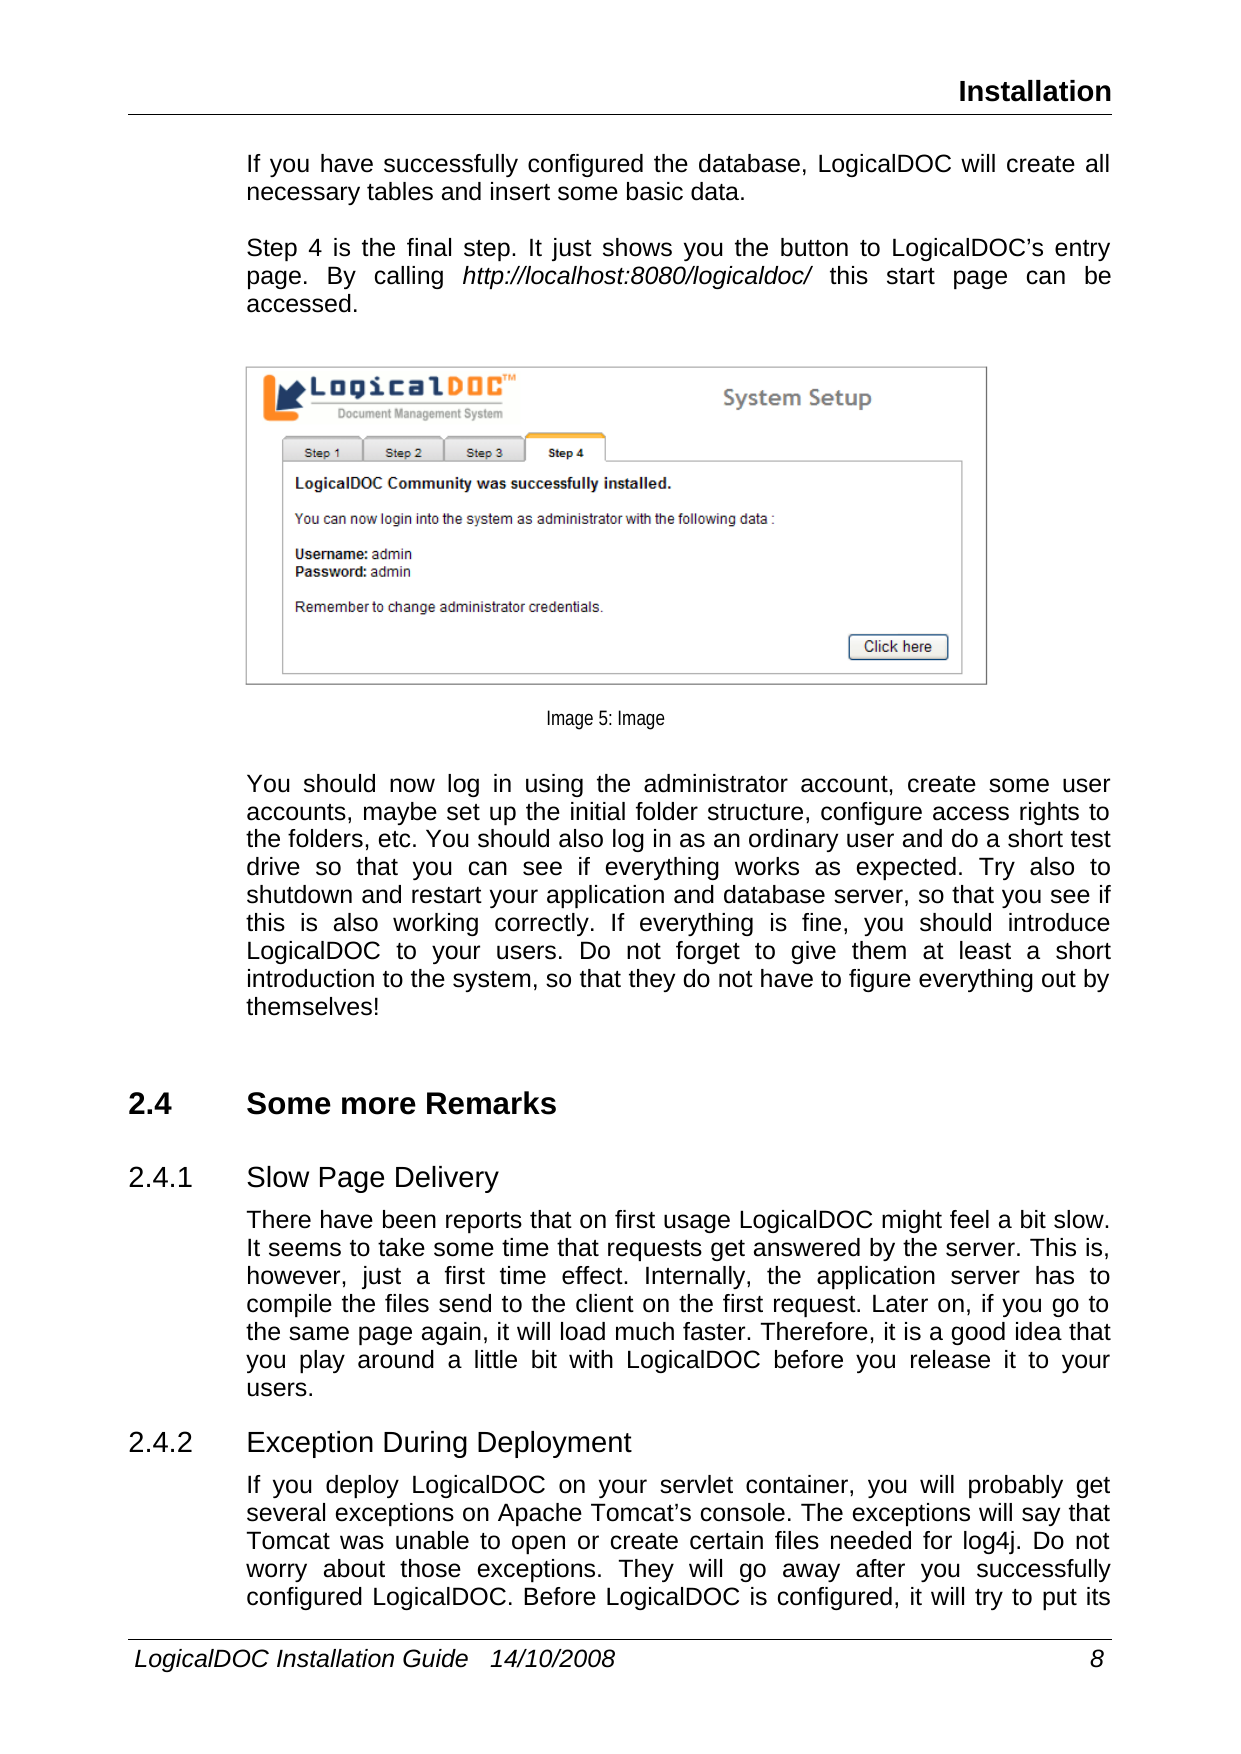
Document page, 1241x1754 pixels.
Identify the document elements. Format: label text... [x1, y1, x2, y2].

subtitle Some more Remarks [128, 1086, 1112, 1121]
picture [227, 342, 1013, 706]
text If you have successfully configured the database, LogicalDOC will create all necessary tables and insert some basic data. [246, 150, 1112, 206]
subtitle Exception During Deployment [128, 1426, 1112, 1459]
text If you deploy LogicalDOC on your servlet container, you will probably get several exceptions on Apache Tomcat’s console. The exceptions will say that Tomcat was unable to open or create certain files needed for log4j. Do not worry about those exceptions. They will go away after you successfully configured LogicalDOC. Before LogicalDOC is configured, it will try to put its [246, 1471, 1112, 1611]
text You should now log in using the administrator account, create some user accounts, maybe set up the initial folder structure, configure access rights to the folders, etc. You should also log in as an ordinary user and do a short test drive so that you can see if everything works as expected. Try also to shutdown and restart your application and database server, so that you see if this is also working correctly. If everything is fine, you should introduce LogicalDOC to your users. Do not forget to give them at least a short introduction to the system, so that they do not have to figure everything out by themselves! [246, 769, 1112, 1021]
text Step 4 is the final step. It just shows you the button to LogicalDOC’s entry page. By calling http://localhost:8080/logicaldoc/ this start page can be accessed. [246, 234, 1112, 317]
text There have been reports that on first usage LogicalDOC might feel a bit slow. It seems to take some time that requests get answered by the server. This is, however, just a first time effect. Internally, the application server has to compile the files send to the client on the first request. Later on, if you go to the same page again, it will load much faster. Therefore, it is a good idea that you play around a little bit with LogicalDOC before you release it to your users. [246, 1206, 1112, 1401]
text Image 5: Image [414, 706, 797, 730]
subtitle Slow Page Delivery [128, 1161, 1112, 1193]
